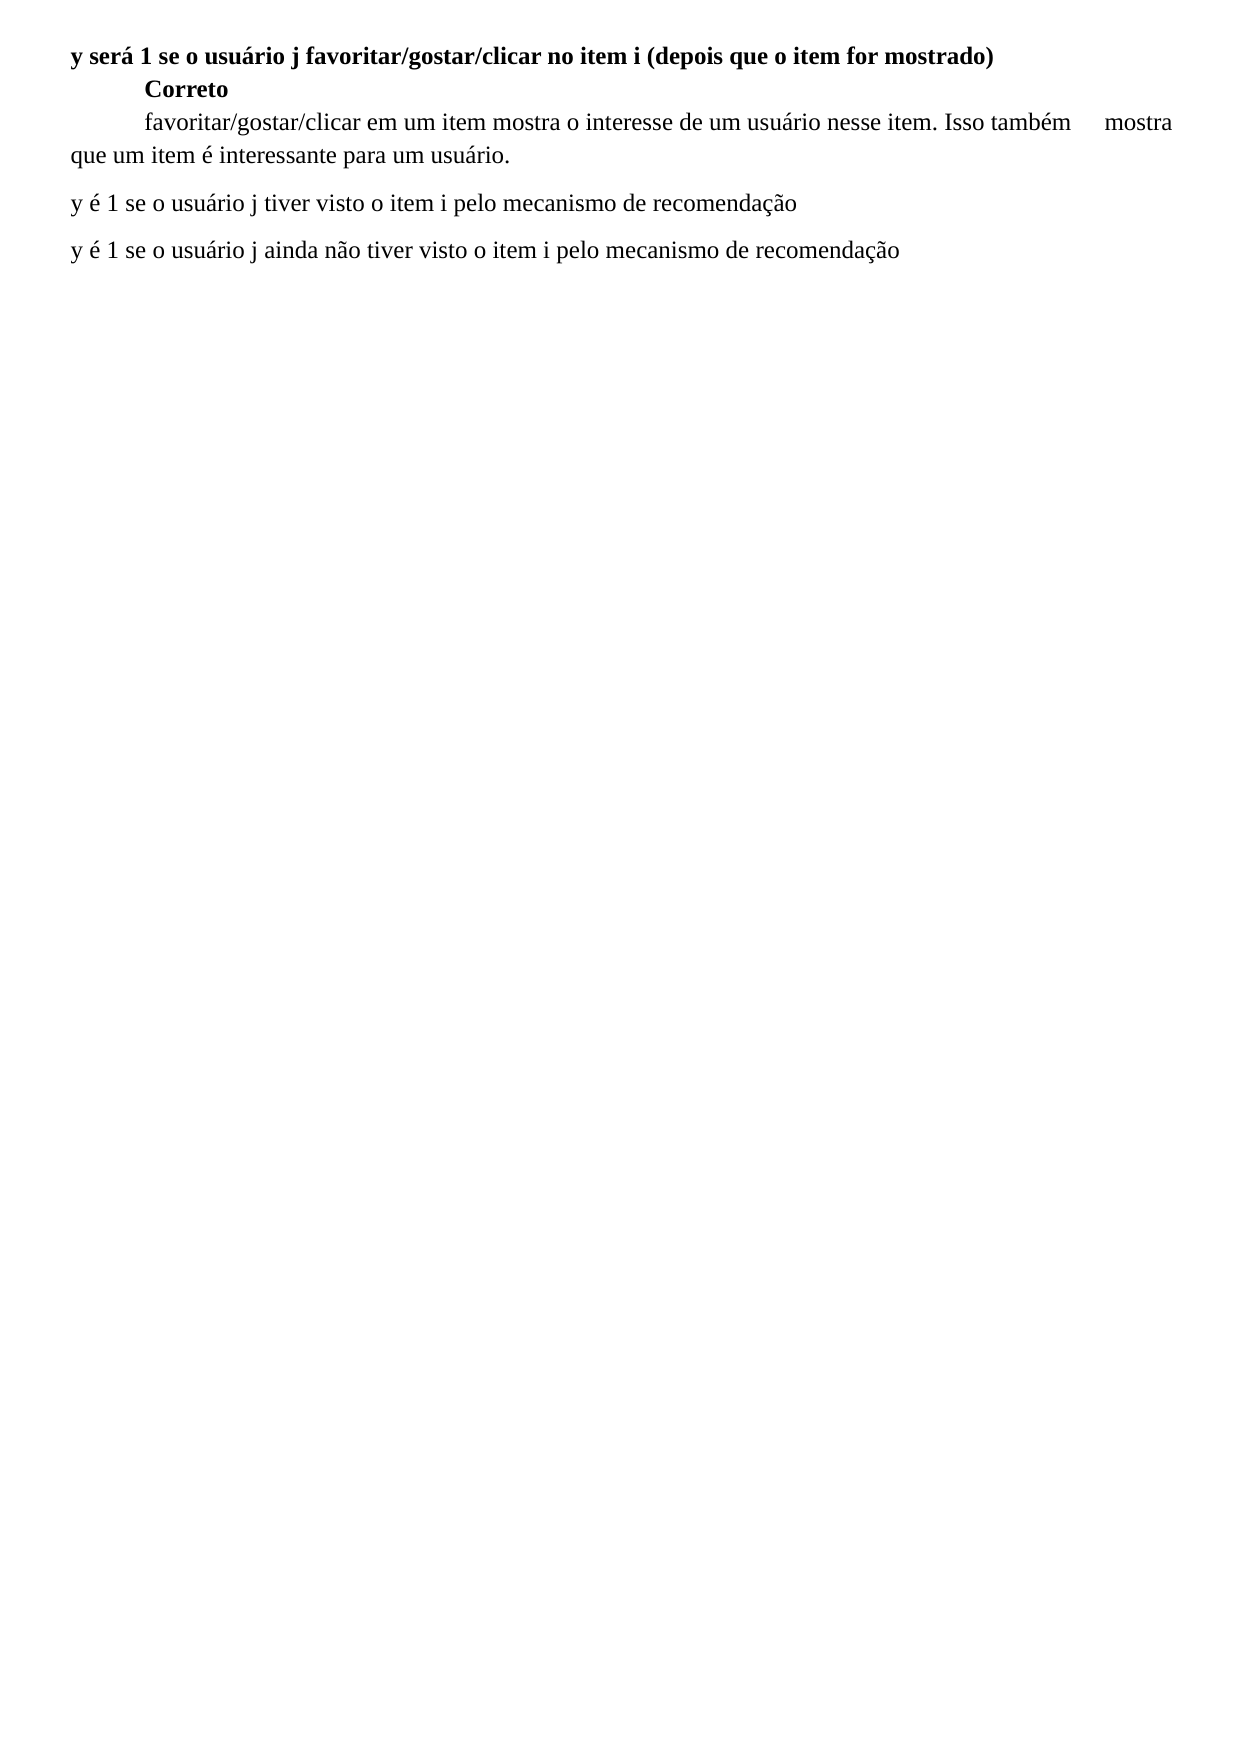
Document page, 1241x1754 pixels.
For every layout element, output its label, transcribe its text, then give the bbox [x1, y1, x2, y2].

text y será 1 se o usuário j favoritar/gostar/clicar no item i (depois que o item for mostrado) Correto favoritar/gostar/clicar em um item mostra o interesse de um usuário nesse item. Isso também mostra que um item é interessante para um usuário. [70, 41, 1199, 169]
text y é 1 se o usuário j tiver visto o item i pelo mecanismo de recomendação [70, 188, 1199, 216]
text y é 1 se o usuário j ainda não tiver visto o item i pelo mecanismo de recomendação [70, 235, 1199, 264]
